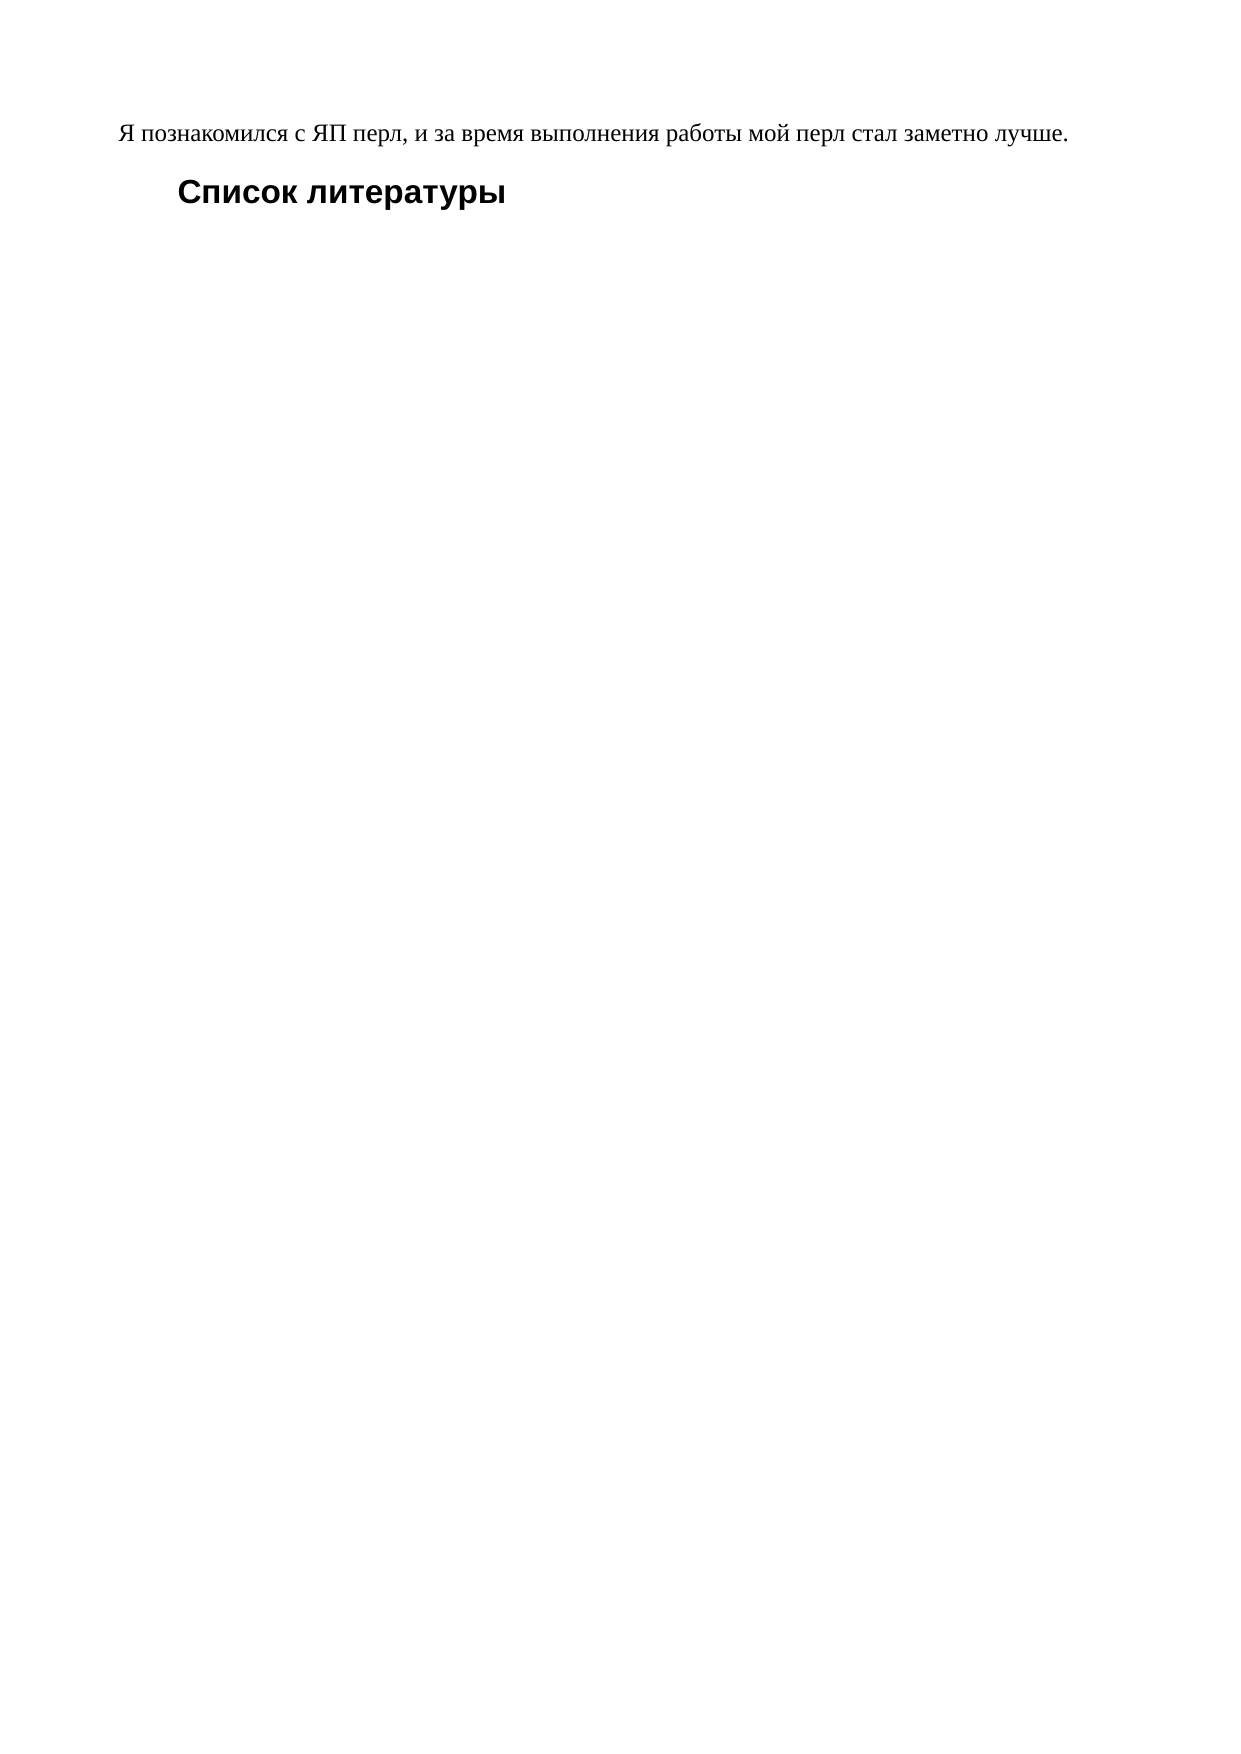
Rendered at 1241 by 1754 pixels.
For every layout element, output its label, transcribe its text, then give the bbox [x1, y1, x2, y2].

subtitle Список литературы [177, 172, 1122, 210]
text Я познакомился с ЯП перл, и за время выполнения работы мой перл стал заметно лучше. [118, 118, 1122, 147]
